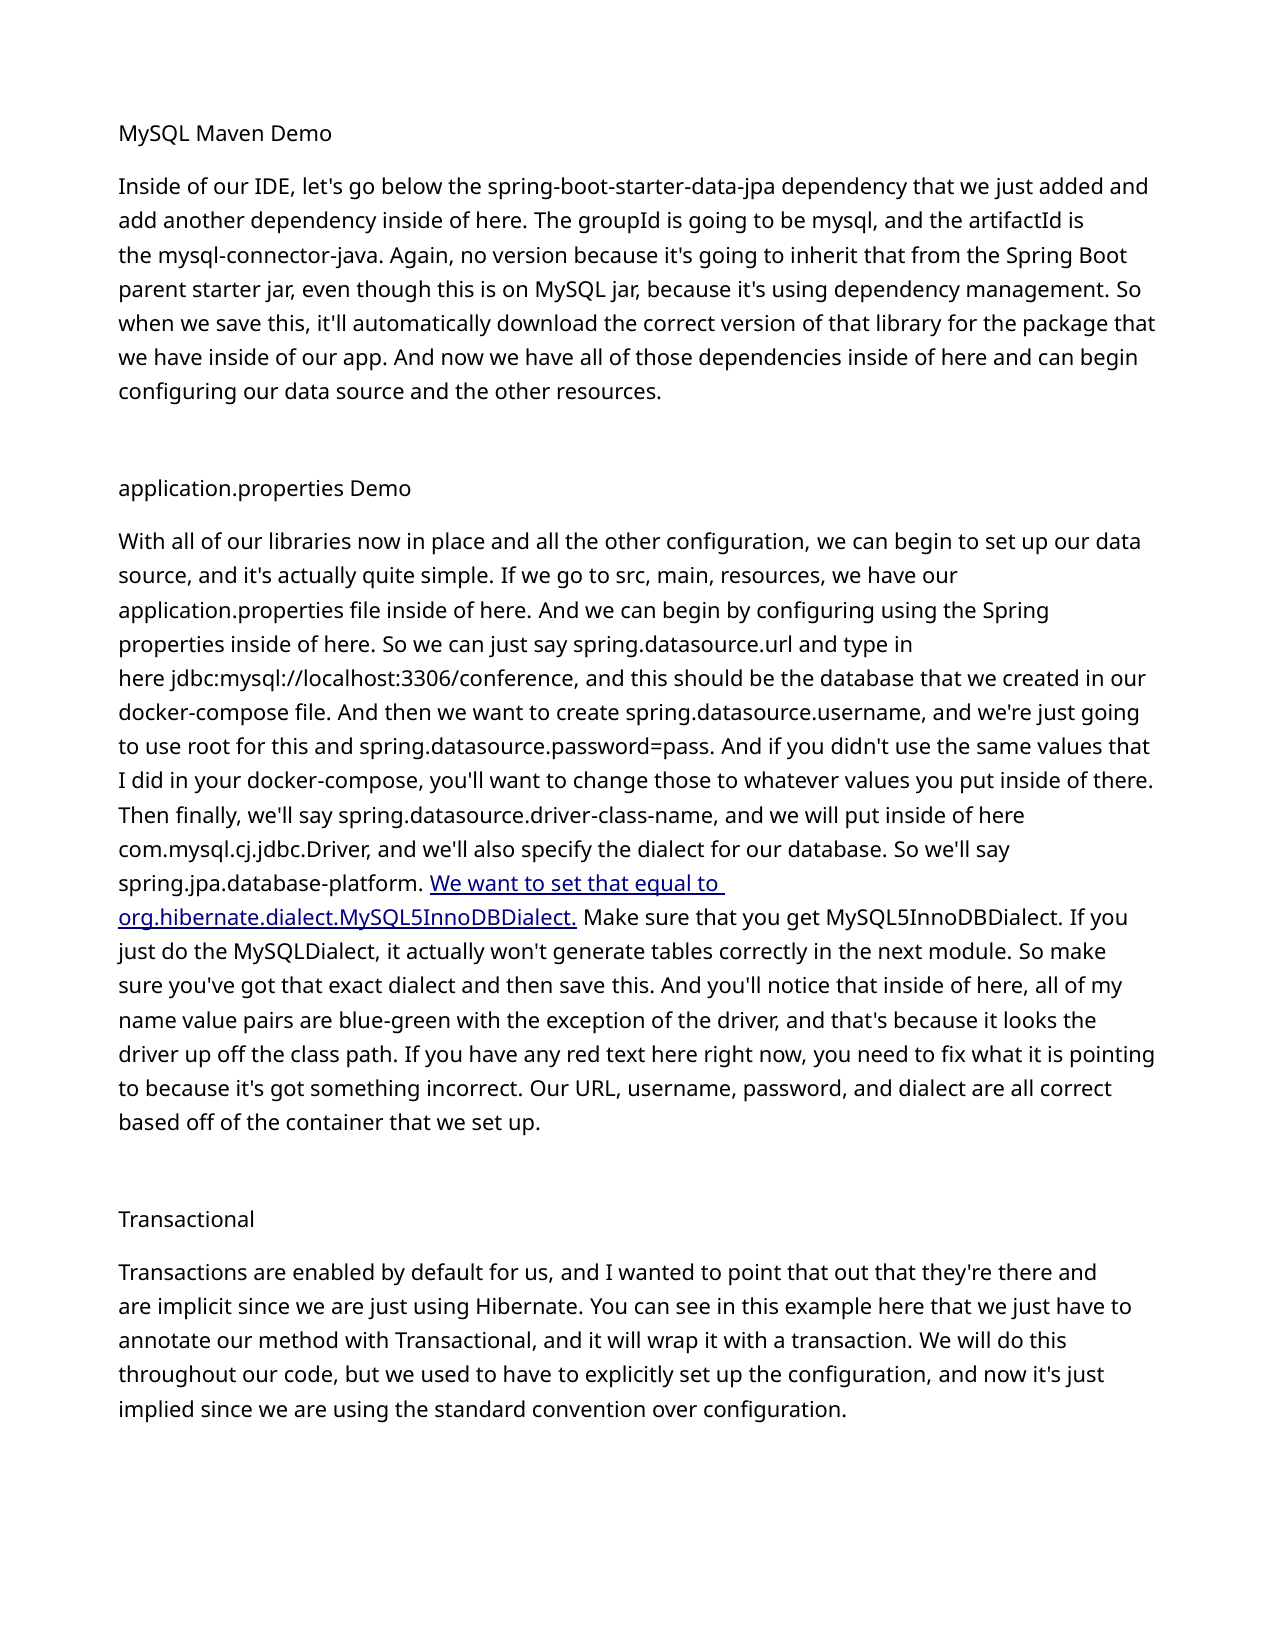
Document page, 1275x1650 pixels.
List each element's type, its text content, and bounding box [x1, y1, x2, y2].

text Inside of our IDE, let's go below the spring‑boot‑starter‑data‑jpa dependency that we just added and add another dependency inside of here. The groupId is going to be mysql, and the artifactId is the mysql‑connector‑java. Again, no version because it's going to inherit that from the Spring Boot parent starter jar, even though this is on MySQL jar, because it's using dependency management. So when we save this, it'll automatically download the correct version of that library for the package that we have inside of our app. And now we have all of those dependencies inside of here and can begin configuring our data source and the other resources. [118, 171, 1157, 406]
subtitle application.properties Demo [118, 473, 1157, 503]
text Transactions are enabled by default for us, and I wanted to point that out that they're there and are implicit since we are just using Hibernate. You can see in this example here that we just have to annotate our method with Transactional, and it will wrap it with a transaction. We will do this throughout our code, but we used to have to explicitly set up the configuration, and now it's just implied since we are using the standard convention over configuration. [118, 1257, 1157, 1423]
text With all of our libraries now in place and all the other configuration, we can begin to set up our data source, and it's actually quite simple. If we go to src, main, resources, we have our application.properties file inside of here. And we can begin by configuring using the Spring properties inside of here. So we can just say spring.datasource.url and type in here jdbc:mysql://localhost:3306/conference, and this should be the database that we created in our docker‑compose file. And then we want to create spring.datasource.username, and we're just going to use root for this and spring.datasource.password=pass. And if you didn't use the same values that I did in your docker‑compose, you'll want to change those to whatever values you put inside of there. Then finally, we'll say spring.datasource.driver‑class‑name, and we will put inside of here com.mysql.cj.jdbc.Driver, and we'll also specify the dialect for our database. So we'll say spring.jpa.database‑platform. We want to set that equal to org.hibernate.dialect.MySQL5InnoDBDialect. Make sure that you get MySQL5InnoDBDialect. If you just do the MySQLDialect, it actually won't generate tables correctly in the next module. So make sure you've got that exact dialect and then save this. And you'll notice that inside of here, all of my name value pairs are blue‑green with the exception of the driver, and that's because it looks the driver up off the class path. If you have any red text here right now, you need to fix what it is pointing to because it's got something incorrect. Our URL, username, password, and dialect are all correct based off of the container that we set up. [118, 526, 1157, 1137]
subtitle Transactional [118, 1204, 1157, 1233]
subtitle MySQL Maven Demo [118, 118, 1157, 148]
